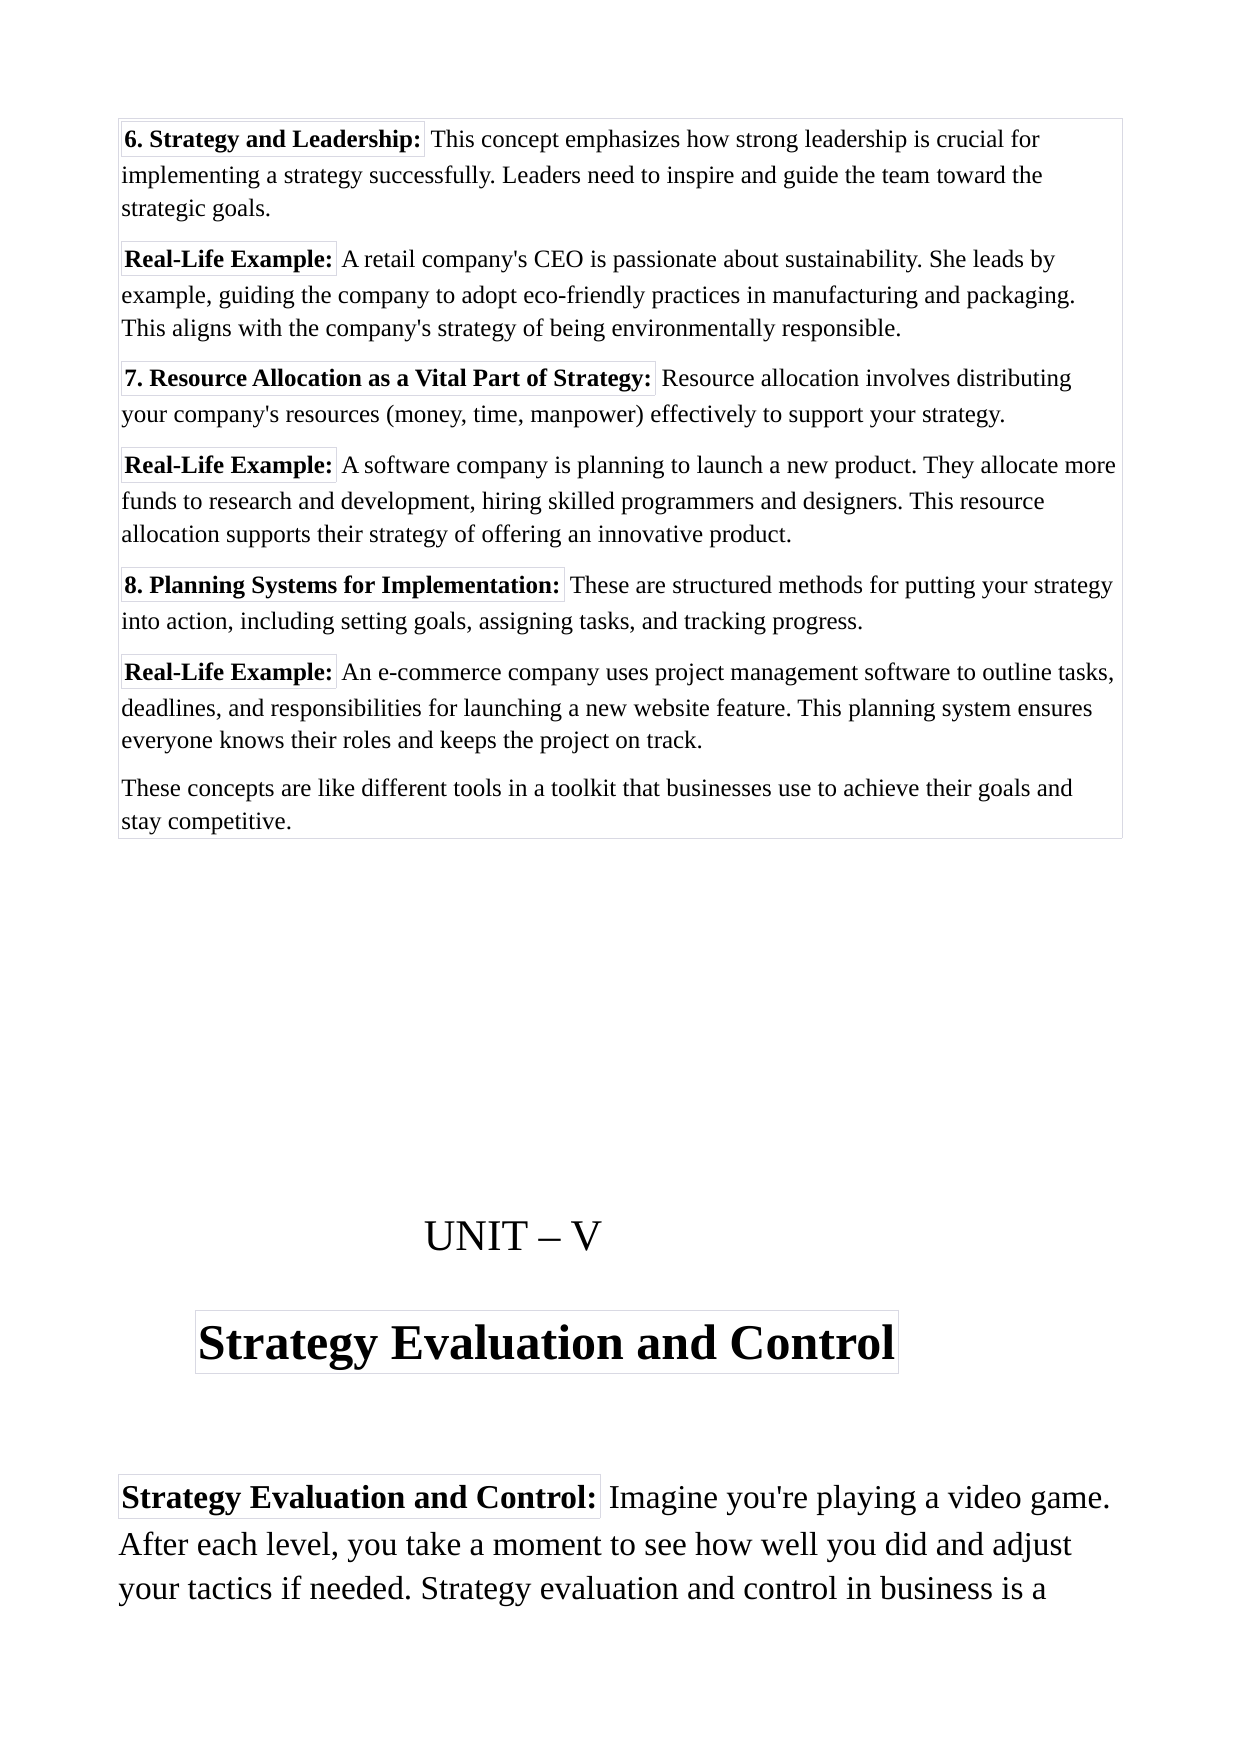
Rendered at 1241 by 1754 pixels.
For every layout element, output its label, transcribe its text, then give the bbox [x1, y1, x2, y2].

text Real-Life Example: A retail company's CEO is passionate about sustainability. She leads by example, guiding the company to adopt eco-friendly practices in manufacturing and packaging. This aligns with the company's strategy of being environmentally responsible. [119, 238, 1122, 342]
text 8. Planning Systems for Implementation: These are structured methods for putting your strategy into action, including setting goals, assigning tasks, and tracking progress. [119, 564, 1122, 635]
text Real-Life Example: An e-commerce company uses project management software to outline tasks, deadlines, and responsibilities for launching a new website feature. This planning system ensures everyone knows their roles and keeps the project on track. [119, 651, 1122, 754]
text [118, 1310, 195, 1373]
text 6. Strategy and Leadership: This concept emphasizes how strong leadership is crucial for implementing a strategy successfully. Leaders need to inspire and guide the team toward the strategic goals. [119, 119, 1122, 222]
text 7. Resource Allocation as a Vital Part of Strategy: Resource allocation involves distributing your company's resources (money, time, manpower) effectively to support your strategy. [119, 357, 1122, 428]
text These concepts are like different tools in a toolkit that businesses use to achieve their goals and stay competitive. [119, 770, 1122, 838]
text Strategy Evaluation and Control [196, 1311, 898, 1373]
text [899, 1310, 1122, 1373]
text UNIT – V [118, 1209, 1122, 1259]
text Strategy Evaluation and Control: Imagine you're playing a video game. After each level, you take a moment to see how well you did and adjust your tactics if needed. Strategy evaluation and control in business is a [118, 1474, 1122, 1606]
text Real-Life Example: A software company is planning to launch a new product. They allocate more funds to research and development, hiring skilled programmers and designers. This resource allocation supports their strategy of offering an innovative product. [119, 444, 1122, 548]
